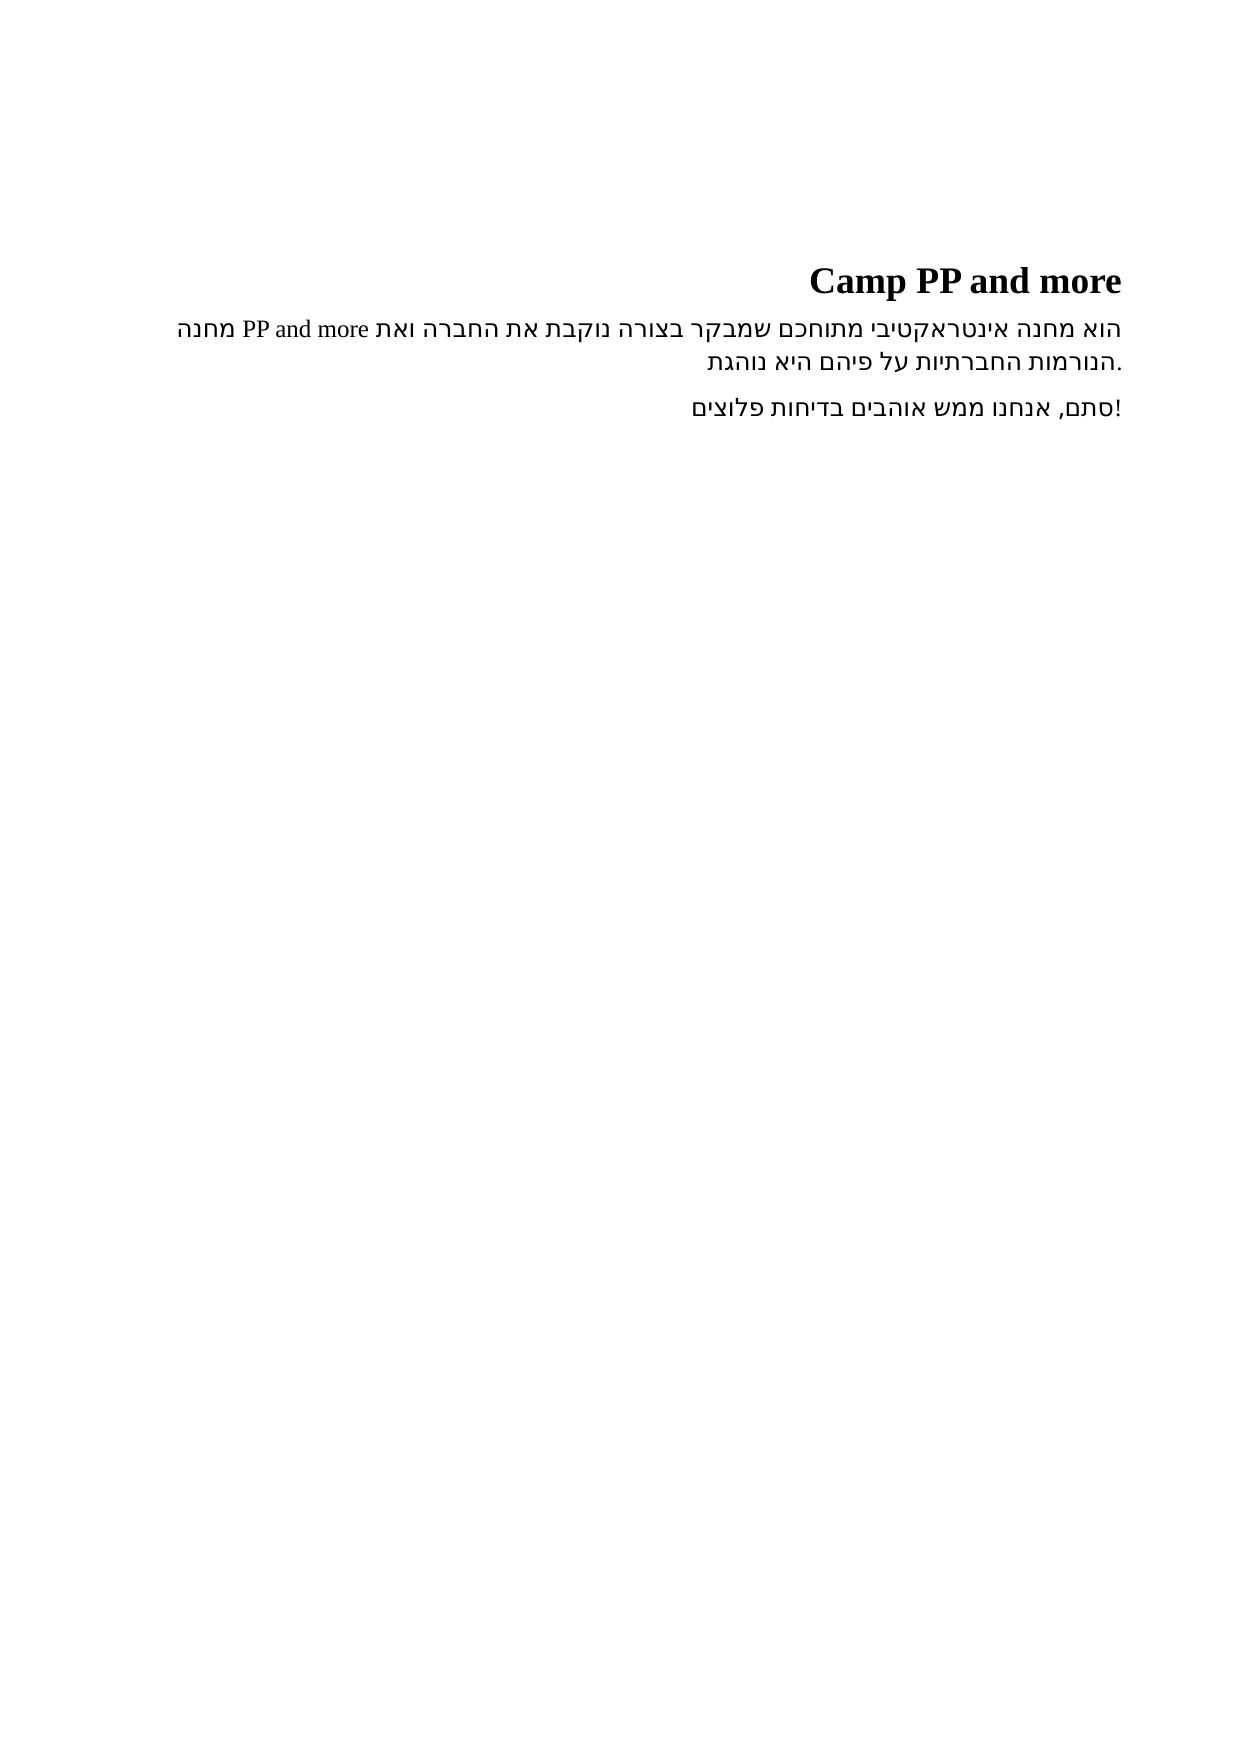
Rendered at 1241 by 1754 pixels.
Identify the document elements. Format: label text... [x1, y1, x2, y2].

subtitle Camp PP and more [118, 258, 1122, 301]
text סתם, אנחנו ממש אוהבים בדיחות פלוצים! [118, 393, 1122, 427]
text מחנה PP and more הוא מחנה אינטראקטיבי מתוחכם שמבקר בצורה נוקבת את החברה ואת הנורמות החברתיות על פיהם היא נוהגת. [118, 314, 1122, 381]
